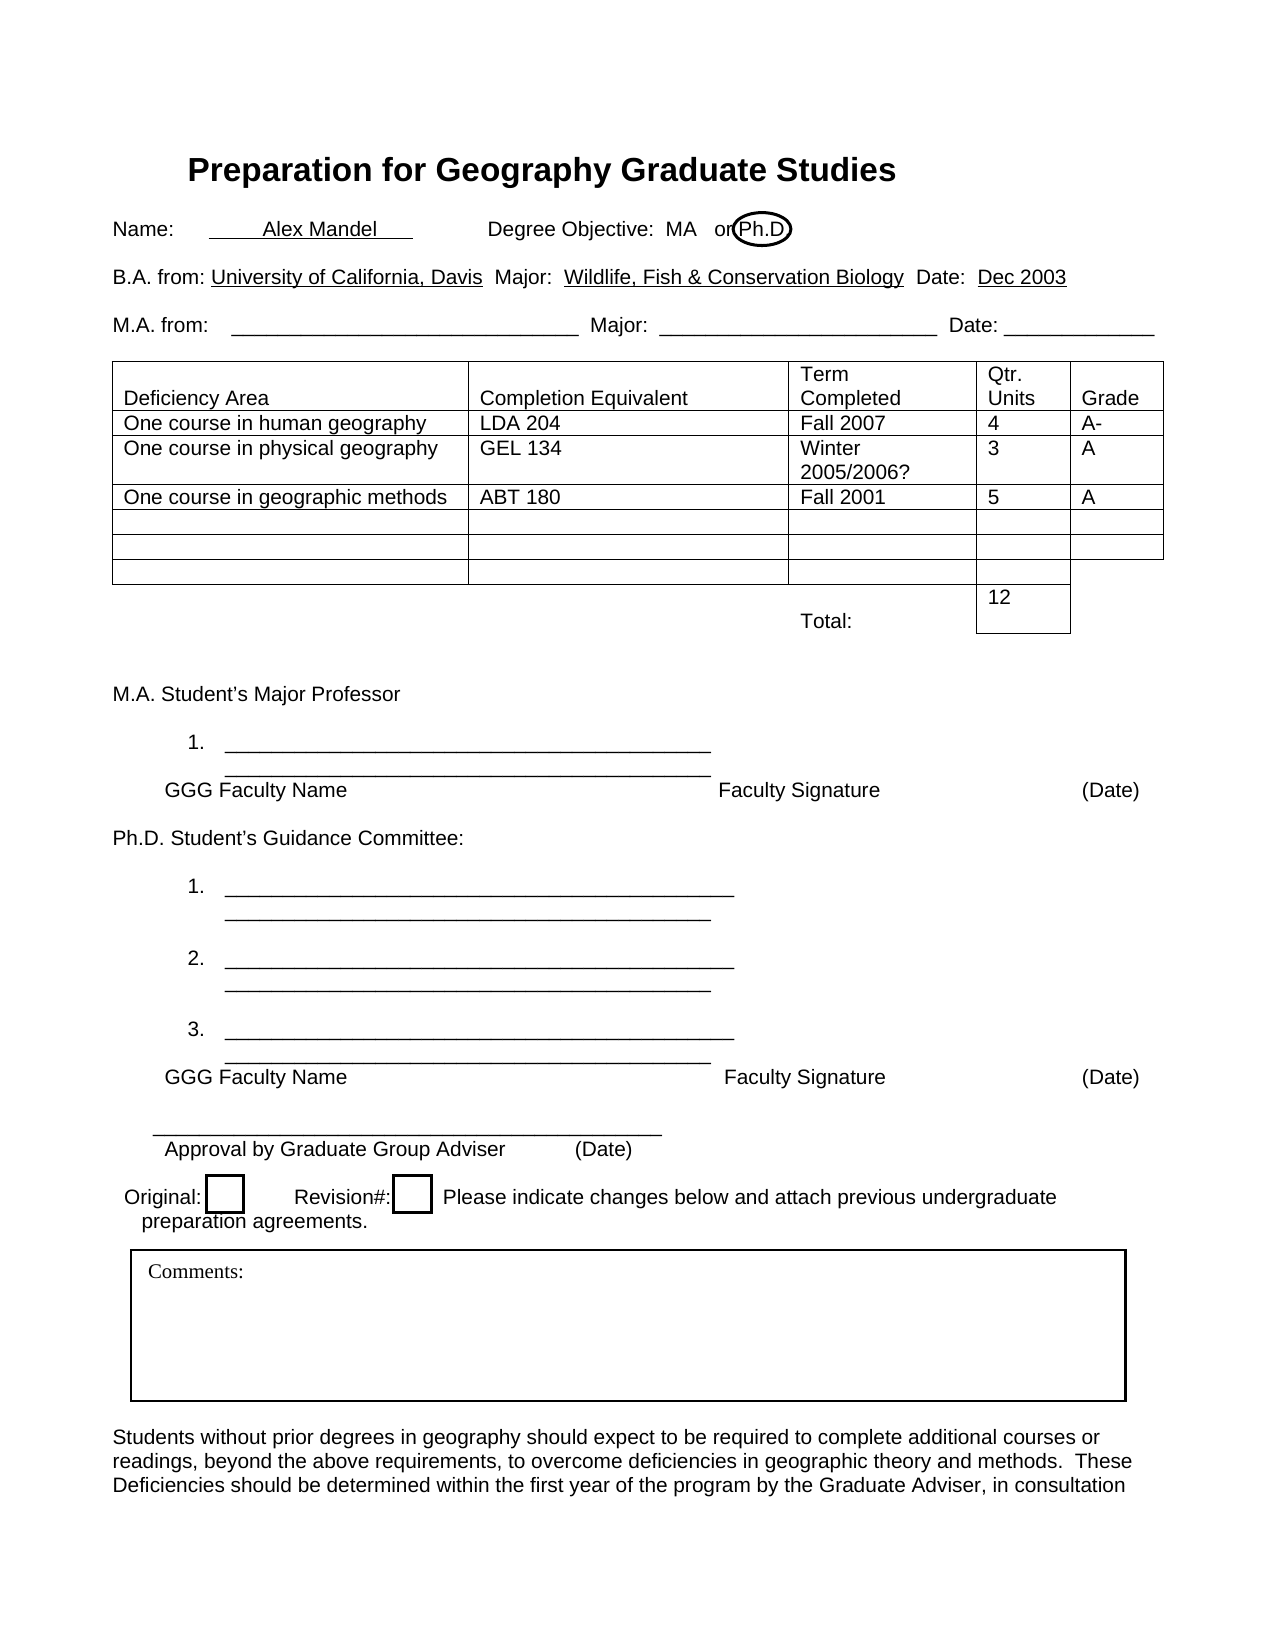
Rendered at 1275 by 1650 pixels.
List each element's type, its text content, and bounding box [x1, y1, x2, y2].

text Approval by Graduate Group Adviser (Date) [112, 1137, 1162, 1161]
text Students without prior degrees in geography should expect to be required to complete additional courses or readings, beyond the above requirements, to overcome deficiencies in geographic theory and methods. These Deficiencies should be determined within the first year of the program by the Graduate Adviser, in consultation [112, 1424, 1162, 1496]
text Name:­­­­ Alex Mandel Degree Objective: MA or Ph.D. [787, 217, 1162, 241]
text ____________________________________________ [112, 1113, 1162, 1137]
list ____________________________________________ __________________________________________ [187, 873, 1162, 921]
table_cell [469, 560, 788, 584]
text Name:­­­­ Alex Mandel Degree Objective: MA or Ph.D. [112, 217, 738, 241]
table_cell 5 [977, 485, 1070, 509]
table_cell ABT 180 [469, 485, 788, 509]
table_cell A [1071, 436, 1163, 484]
text Comments: [148, 1259, 1108, 1283]
text Original: Revision#: Please indicate changes below and attach previous undergraduate preparation agreements. [112, 1185, 1162, 1233]
text Ph.D. Student’s Guidance Committee: [112, 826, 1162, 849]
list ____________________________________________ __________________________________________ [187, 1017, 1162, 1065]
table_cell [789, 510, 976, 534]
table_cell One course in human geography [113, 411, 468, 435]
table_header Qtr. Units [977, 362, 1070, 410]
text M.A. from: ______________________________ Major: ________________________ Date: _____________ [112, 313, 1162, 337]
table_cell [977, 510, 1070, 534]
table_cell [977, 560, 1070, 584]
text M.A. Student’s Major Professor [112, 682, 1162, 706]
list ____________________________________________ __________________________________________ [187, 945, 1162, 993]
table_cell [113, 560, 468, 584]
table_header Term Completed [789, 362, 976, 410]
list __________________________________________ __________________________________________ [187, 730, 1162, 778]
table_cell [977, 535, 1070, 559]
table_cell 3 [977, 436, 1070, 484]
table_cell [789, 535, 976, 559]
table_cell [469, 510, 788, 534]
table_cell GEL 134 [469, 436, 788, 484]
table_cell [113, 535, 468, 559]
table_cell One course in physical geography [113, 436, 468, 484]
table_header Grade [1071, 362, 1163, 410]
table_cell [1071, 510, 1163, 534]
table_header Completion Equivalent [469, 362, 788, 410]
table_cell Winter 2005/2006? [789, 436, 976, 484]
text B.A. from: University of California, Davis Major: Wildlife, Fish & Conservation Biology Date: Dec 2003 [112, 265, 1162, 289]
table_cell A [1071, 485, 1163, 509]
table_cell Fall 2001 [789, 485, 976, 509]
table_cell [112, 585, 468, 633]
table_cell A- [1071, 411, 1163, 435]
text Name:­­­­ Alex Mandel Degree Objective: MA or Ph.D. [735, 217, 789, 241]
table_cell [469, 535, 788, 559]
table_cell [1071, 560, 1163, 584]
table_cell Total: [789, 585, 976, 633]
table_cell One course in geographic methods [113, 485, 468, 509]
text Preparation for Geography Graduate Studies [131, 150, 1162, 188]
text GGG Faculty Name Faculty Signature (Date) [112, 1065, 1162, 1089]
text GGG Faculty Name Faculty Signature (Date) [112, 778, 1162, 802]
table_cell [113, 510, 468, 534]
table_cell [468, 585, 789, 633]
table_cell [789, 560, 976, 584]
table_cell 12 [977, 585, 1070, 633]
table_header Deficiency Area [113, 362, 468, 410]
table_cell LDA 204 [469, 411, 788, 435]
table_cell [1071, 535, 1163, 559]
table_cell Fall 2007 [789, 411, 976, 435]
table_cell [1071, 584, 1163, 633]
table_cell 4 [977, 411, 1070, 435]
